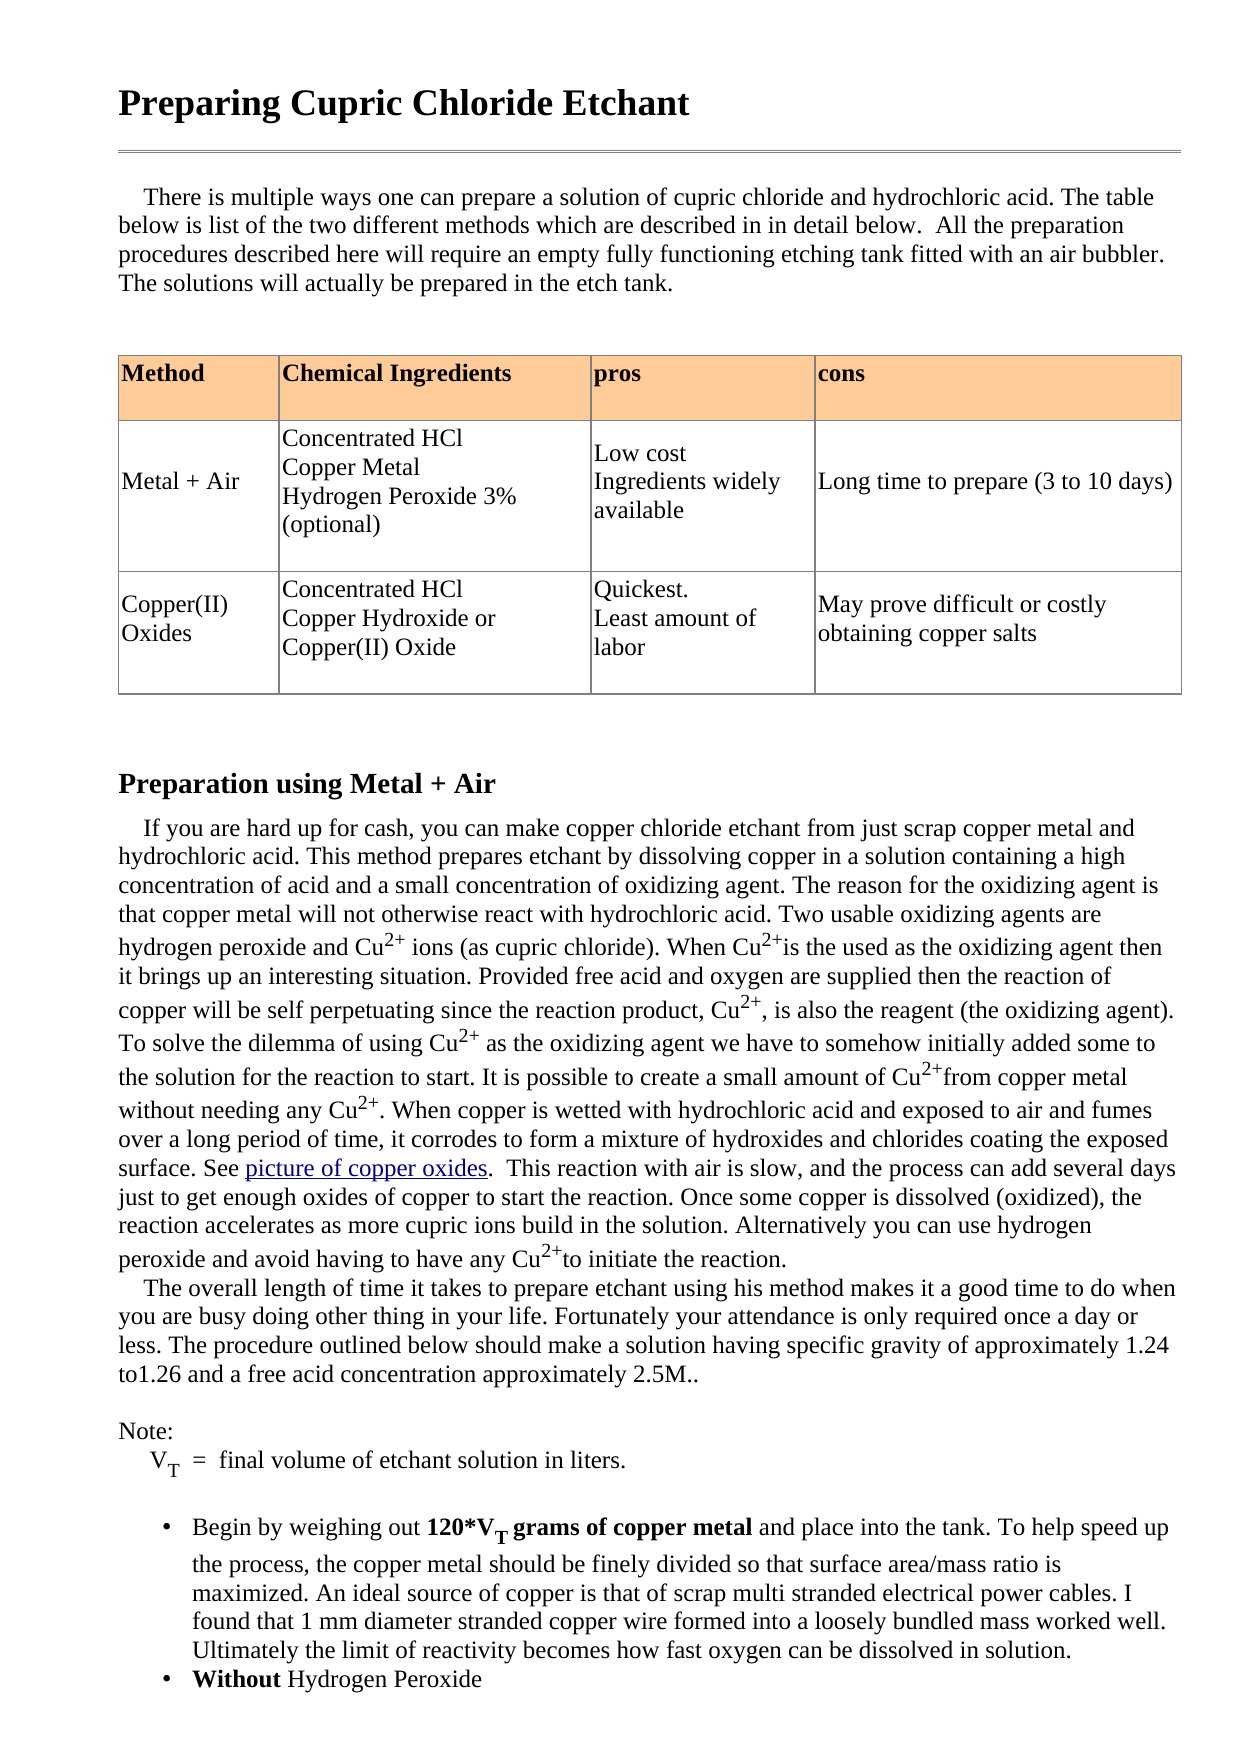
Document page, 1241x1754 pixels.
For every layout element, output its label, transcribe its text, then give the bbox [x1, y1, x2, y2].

text If you are hard up for cash, you can make copper chloride etchant from just scrap copper metal and hydrochloric acid. This method prepares etchant by dissolving copper in a solution containing a high concentration of acid and a small concentration of oxidizing agent. The reason for the oxidizing agent is that copper metal will not otherwise react with hydrochloric acid. Two usable oxidizing agents are hydrogen peroxide and Cu2+ ions (as cupric chloride). When Cu2+is the used as the oxidizing agent then it brings up an interesting situation. Provided free acid and oxygen are supplied then the reaction of copper will be self perpetuating since the reaction product, Cu2+, is also the reagent (the oxidizing agent). To solve the dilemma of using Cu2+ as the oxidizing agent we have to somehow initially added some to the solution for the reaction to start. It is possible to create a small amount of Cu2+from copper metal without needing any Cu2+. When copper is wetted with hydrochloric acid and exposed to air and fumes over a long period of time, it corrodes to form a mixture of hydroxides and chlorides coating the exposed surface. See picture of copper oxides. This reaction with air is slow, and the process can add several days just to get enough oxides of copper to start the reaction. Once some copper is dissolved (oxidized), the reaction accelerates as more cupric ions build in the solution. Alternatively you can use hydrogen peroxide and avoid having to have any Cu2+to initiate the reaction. The overall length of time it takes to prepare etchant using his method makes it a good time to do when you are busy doing other thing in your life. Fortunately your attendance is only required once a day or less. The procedure outlined below should make a solution having specific gravity of approximately 1.24 to1.26 and a free acid concentration approximately 2.5M.. Note: VT = final volume of etchant solution in liters. [118, 813, 1181, 1482]
table_cell Metal + Air [119, 421, 278, 571]
table_cell Concentrated HCl Copper Metal Hydrogen Peroxide 3% (optional) [280, 421, 590, 571]
table_header Method [119, 356, 278, 420]
subtitle Preparation using Metal + Air [118, 767, 1181, 800]
table_header Chemical Ingredients [280, 356, 590, 420]
table_cell May prove difficult or costly obtaining copper salts [816, 572, 1181, 693]
text There is multiple ways one can prepare a solution of cupric chloride and hydrochloric acid. The table below is list of the two different methods which are described in in detail below. All the preparation procedures described here will require an empty fully functioning etching tank fitted with an air bubbler. The solutions will actually be prepared in the etch tank. [118, 182, 1181, 325]
table_cell Quickest. Least amount of labor [592, 572, 814, 693]
table_cell Long time to prepare (3 to 10 days) [816, 421, 1181, 571]
table_header pros [592, 356, 814, 420]
table_cell Low cost Ingredients widely available [592, 421, 814, 571]
table_cell Copper(II) Oxides [119, 572, 278, 693]
table_header cons [816, 356, 1181, 420]
list Begin by weighing out 120*VT grams of copper metal and place into the tank. To help speed up the process, the copper metal should be finely divided so that surface area/mass ratio is maximized. An ideal source of copper is that of scrap multi stranded electrical power cables. I found that 1 mm diameter stranded copper wire formed into a loosely bundled mass worked well. Ultimately the limit of reactivity becomes how fast oxygen can be dissolved in solution. [162, 1512, 1181, 1664]
table_cell Concentrated HCl Copper Hydroxide or Copper(II) Oxide [280, 572, 590, 693]
list Without Hydrogen Peroxide [162, 1664, 1181, 1693]
subtitle Preparing Cupric Chloride Etchant [118, 80, 1181, 123]
